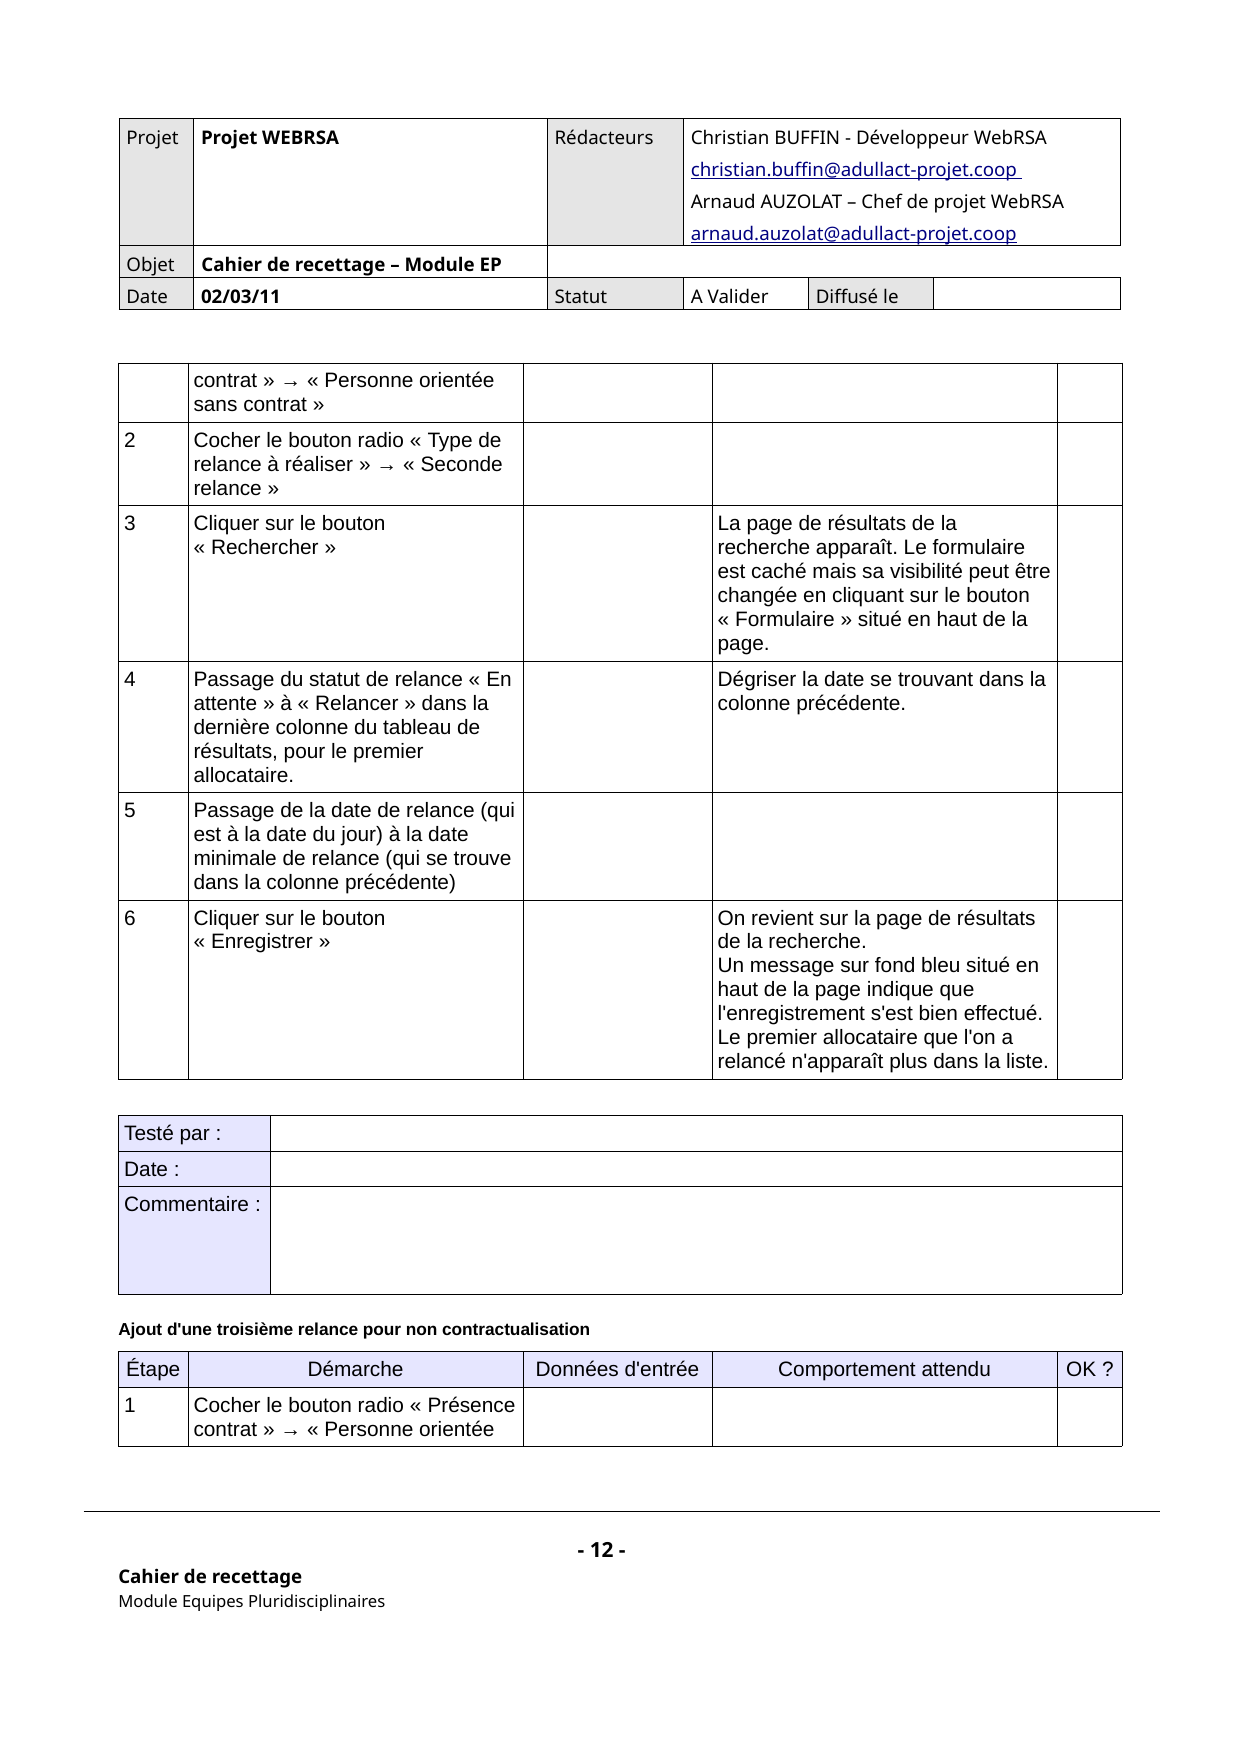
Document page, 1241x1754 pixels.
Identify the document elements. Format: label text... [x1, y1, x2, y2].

table_cell 2 [119, 423, 188, 505]
table_cell Passage du statut de relance « En attente » à « Relancer » dans la dernière colonne du tableau de résultats, pour le premier allocataire. [189, 662, 523, 792]
table_cell Passage de la date de relance (qui est à la date du jour) à la date minimale de relance (qui se trouve dans la colonne précédente) [189, 793, 523, 899]
table_cell [1058, 423, 1122, 505]
table_header Données d'entrée [524, 1352, 712, 1387]
table_cell [524, 1388, 712, 1446]
table_cell [524, 662, 712, 792]
table_cell [1058, 662, 1122, 792]
table_cell [524, 423, 712, 505]
table_cell 5 [119, 793, 188, 899]
table_cell [1058, 793, 1122, 899]
table_cell Dégriser la date se trouvant dans la colonne précédente. [713, 662, 1057, 792]
table_cell [271, 1187, 1122, 1294]
table_cell 1 [119, 1388, 188, 1446]
table_cell [713, 364, 1057, 422]
table_cell 4 [119, 662, 188, 792]
subtitle Ajout d'une troisième relance pour non contractualisation [118, 1319, 1122, 1338]
table_cell [524, 364, 712, 422]
table_cell [1058, 506, 1122, 661]
table_cell [1058, 1388, 1122, 1446]
table_header Comportement attendu [713, 1352, 1057, 1387]
table_cell [524, 901, 712, 1079]
table_header Étape [119, 1352, 188, 1387]
table_cell [713, 1388, 1057, 1446]
table_cell Cliquer sur le bouton « Enregistrer » [189, 901, 523, 1079]
table_cell [271, 1152, 1122, 1186]
table_cell Date : [119, 1152, 270, 1186]
table_cell [1058, 901, 1122, 1079]
table_cell [1058, 364, 1122, 422]
table_cell [524, 793, 712, 899]
table_cell [713, 423, 1057, 505]
table_cell [713, 793, 1057, 899]
table_cell [119, 364, 188, 422]
table_header OK ? [1058, 1352, 1122, 1387]
table_cell [524, 506, 712, 661]
table_cell contrat » → « Personne orientée sans contrat » [189, 364, 523, 422]
table_cell La page de résultats de la recherche apparaît. Le formulaire est caché mais sa visibilité peut être changée en cliquant sur le bouton « Formulaire » situé en haut de la page. [713, 506, 1057, 661]
table_header Démarche [189, 1352, 523, 1387]
table_cell Cocher le bouton radio « Type de relance à réaliser » → « Seconde relance » [189, 423, 523, 505]
table_header [271, 1116, 1122, 1151]
table_cell Cocher le bouton radio « Présence contrat » → « Personne orientée [189, 1388, 523, 1446]
table_header Testé par : [119, 1116, 270, 1151]
table_cell 6 [119, 901, 188, 1079]
table_cell Cliquer sur le bouton « Rechercher » [189, 506, 523, 661]
table_cell 3 [119, 506, 188, 661]
table_cell On revient sur la page de résultats de la recherche. Un message sur fond bleu situé en haut de la page indique que l'enregistrement s'est bien effectué. Le premier allocataire que l'on a relancé n'apparaît plus dans la liste. [713, 901, 1057, 1079]
table_cell Commentaire : [119, 1187, 270, 1294]
